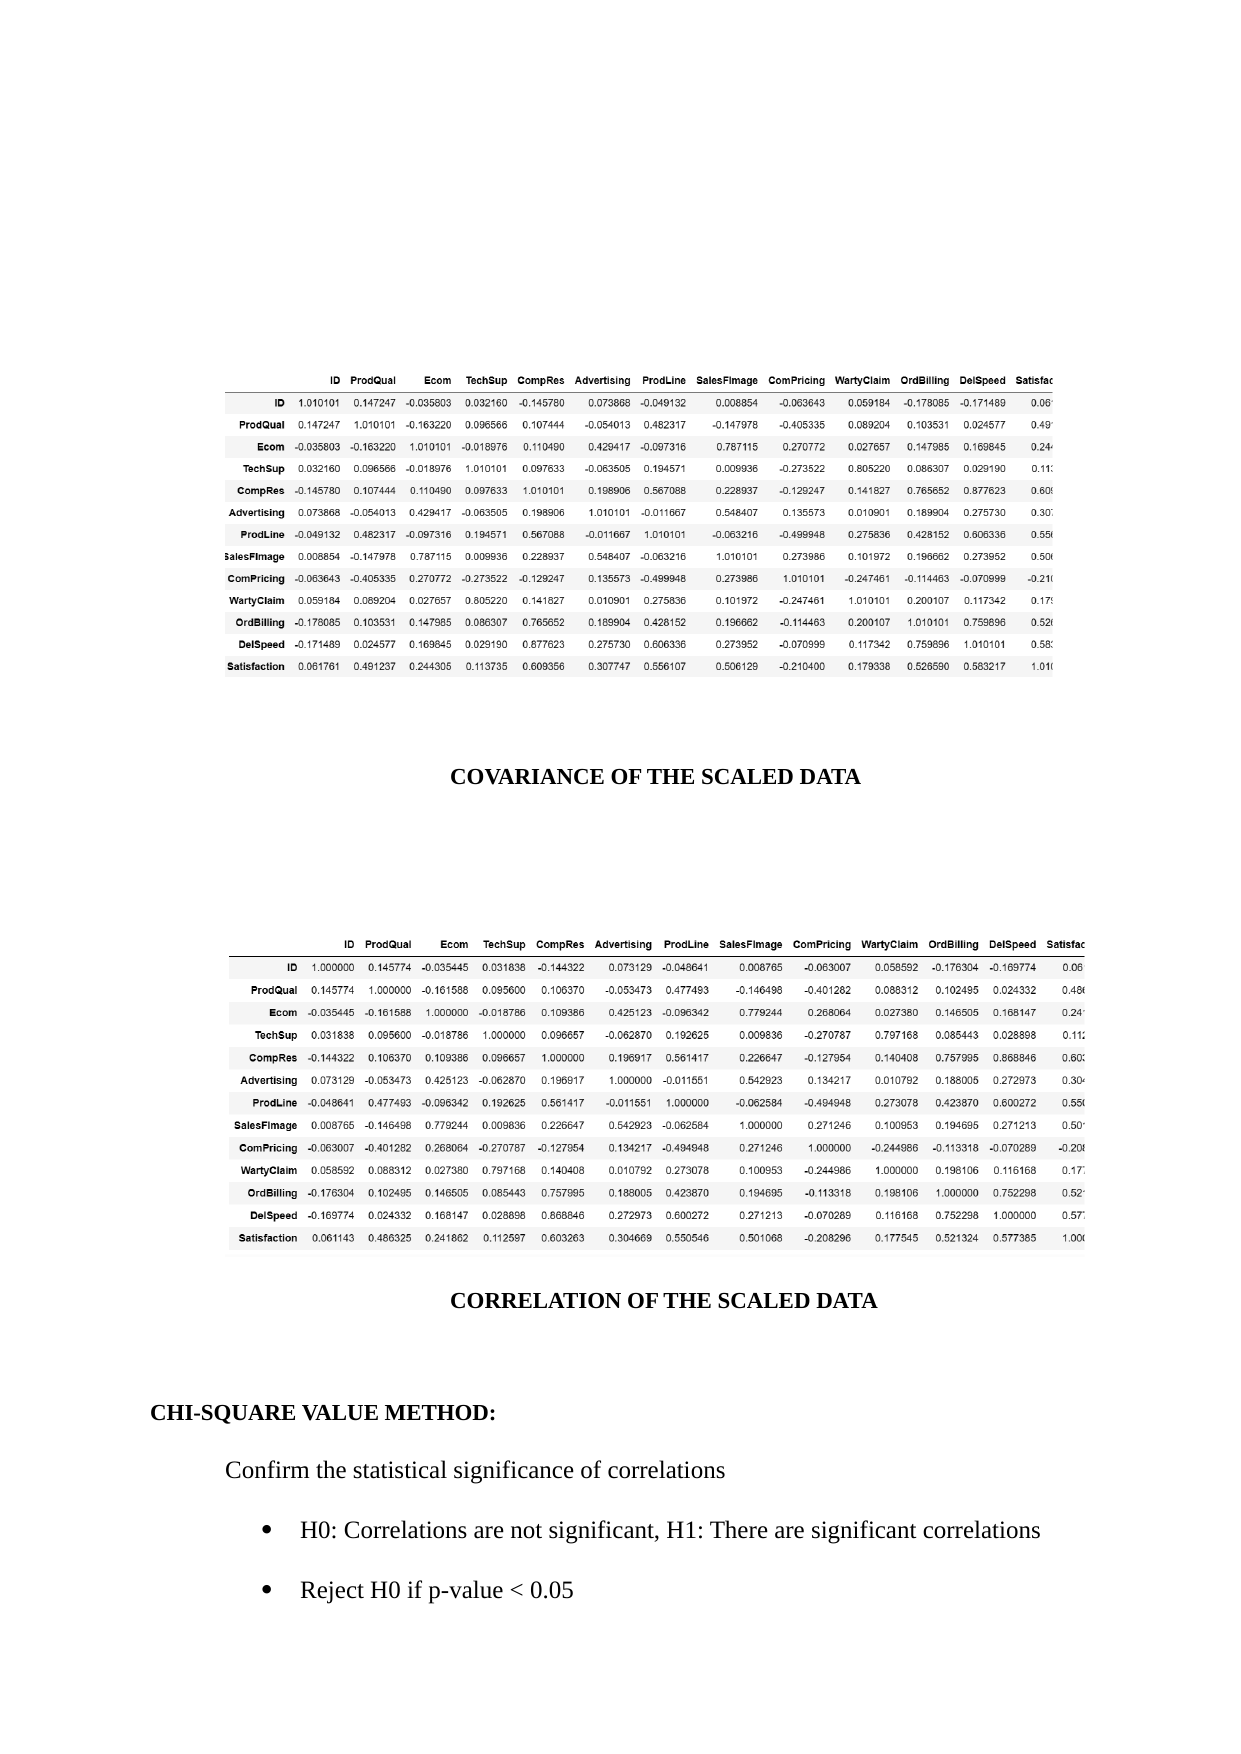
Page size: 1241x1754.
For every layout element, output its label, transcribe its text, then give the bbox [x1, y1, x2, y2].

text CORRELATION OF THE SCALED DATA [150, 1287, 1090, 1313]
text COVARIANCE OF THE SCALED DATA [375, 763, 1090, 790]
list Reject H0 if p-value < 0.05 [262, 1575, 1090, 1604]
text Confirm the statistical significance of correlations [150, 1456, 1090, 1484]
list H0: Correlations are not significant, H1: There are significant correlations [262, 1515, 1090, 1544]
text CHI-SQUARE VALUE METHOD: [150, 1399, 1090, 1426]
